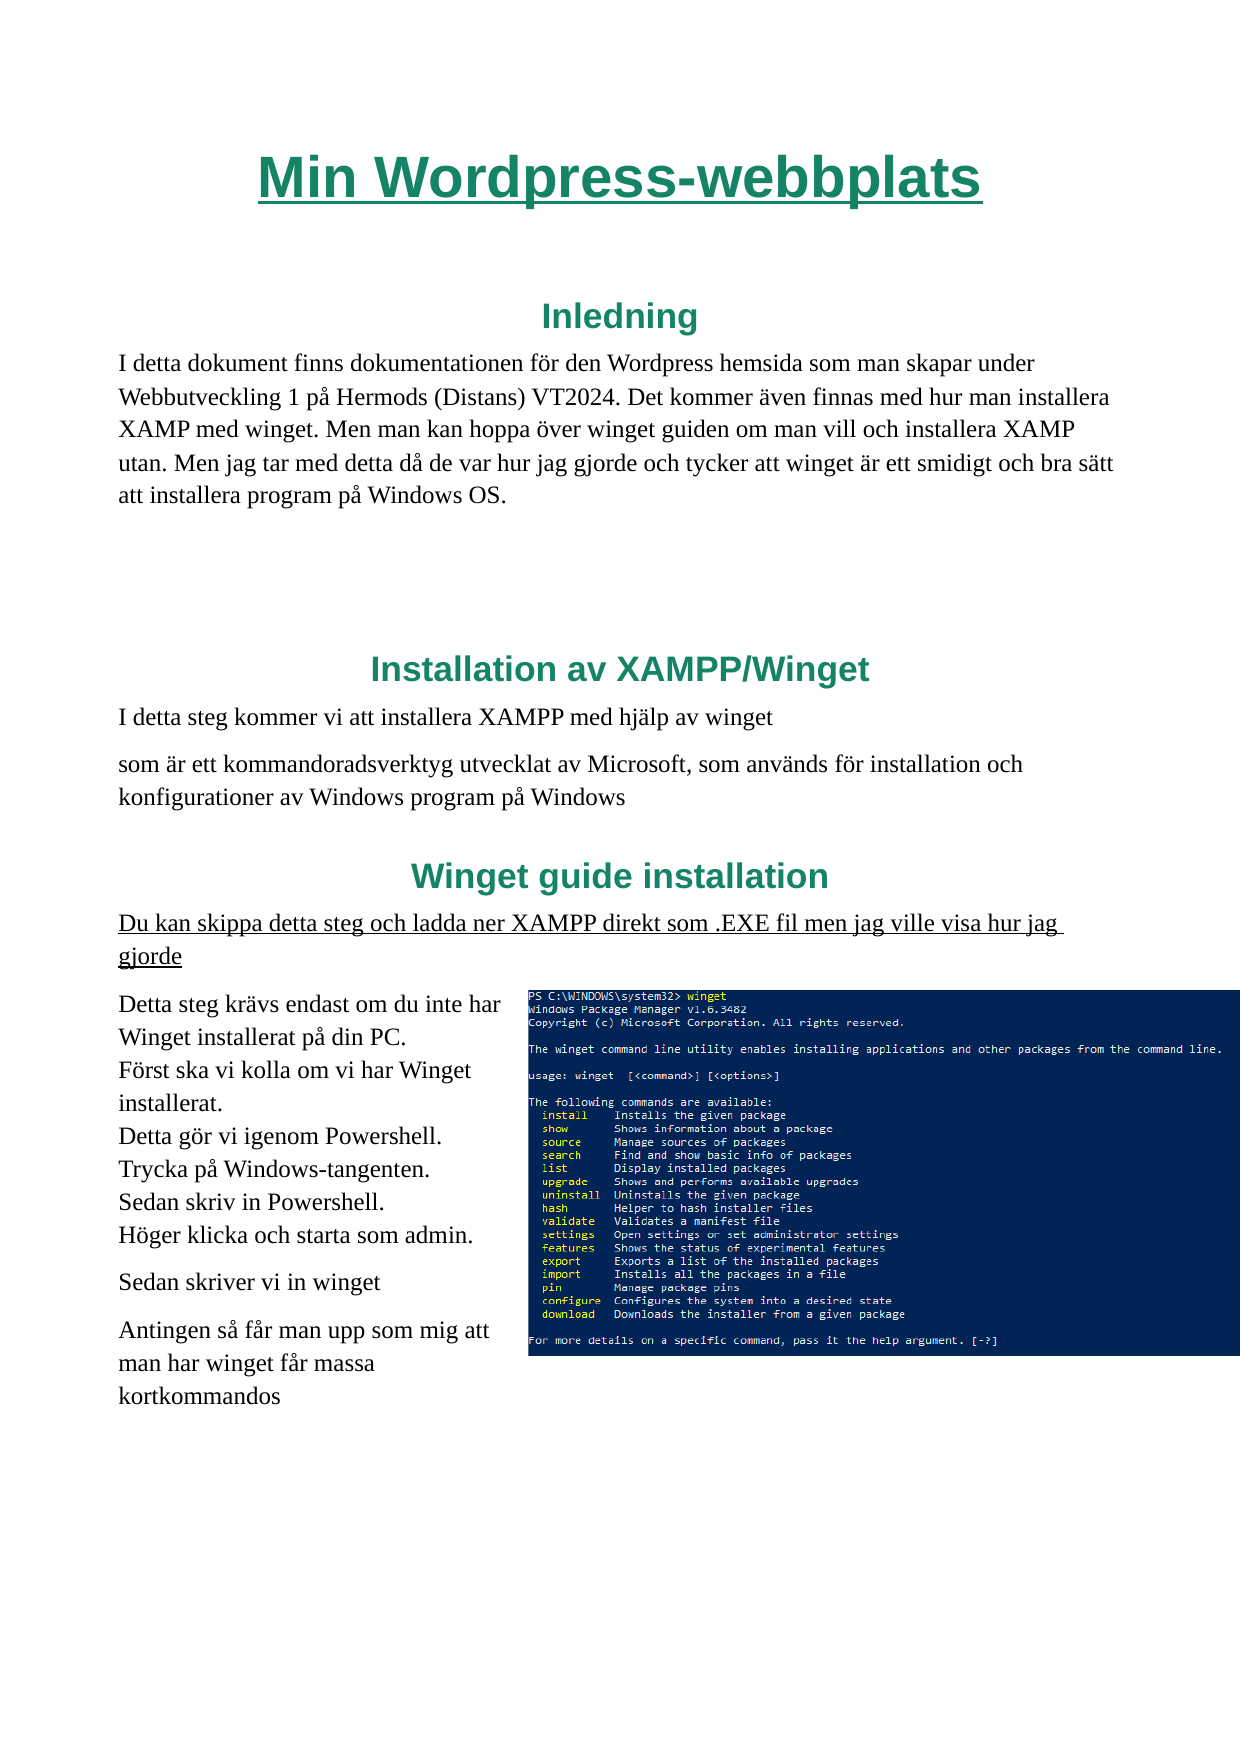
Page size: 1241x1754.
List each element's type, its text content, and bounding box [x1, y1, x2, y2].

text I detta dokument finns dokumentationen för den Wordpress hemsida som man skapar under Webbutveckling 1 på Hermods (Distans) VT2024. Det kommer även finnas med hur man installera XAMP med winget. Men man kan hoppa över winget guiden om man vill och installera XAMP utan. Men jag tar med detta då de var hur jag gjorde och tycker att winget är ett smidigt och bra sätt att installera program på Windows OS. [118, 348, 1122, 509]
picture [528, 990, 1240, 1356]
text Du kan skippa detta steg och ladda ner XAMPP direkt som .EXE fil men jag ville visa hur jag gjorde [118, 908, 1122, 970]
subtitle Winget guide installation [118, 855, 1122, 896]
subtitle Installation av XAMPP/Winget [118, 648, 1122, 689]
text I detta steg kommer vi att installera XAMPP med hjälp av winget [118, 702, 1122, 730]
text Antingen så får man upp som mig att man har winget får massa kortkommandos [118, 1315, 1122, 1443]
text som är ett kommandoradsverktyg utvecklat av Microsoft, som används för installation och konfigurationer av Windows program på Windows [118, 749, 1122, 811]
subtitle Inledning [118, 295, 1122, 336]
text Sedan skriver vi in winget [118, 1267, 528, 1296]
title Min Wordpress-webbplats [118, 143, 1122, 210]
text Detta steg krävs endast om du inte har Winget installerat på din PC. Först ska vi kolla om vi har Winget installerat. Detta gör vi igenom Powershell. Trycka på Windows-tangenten. Sedan skriv in Powershell. Höger klicka och starta som admin. [118, 989, 1122, 1249]
